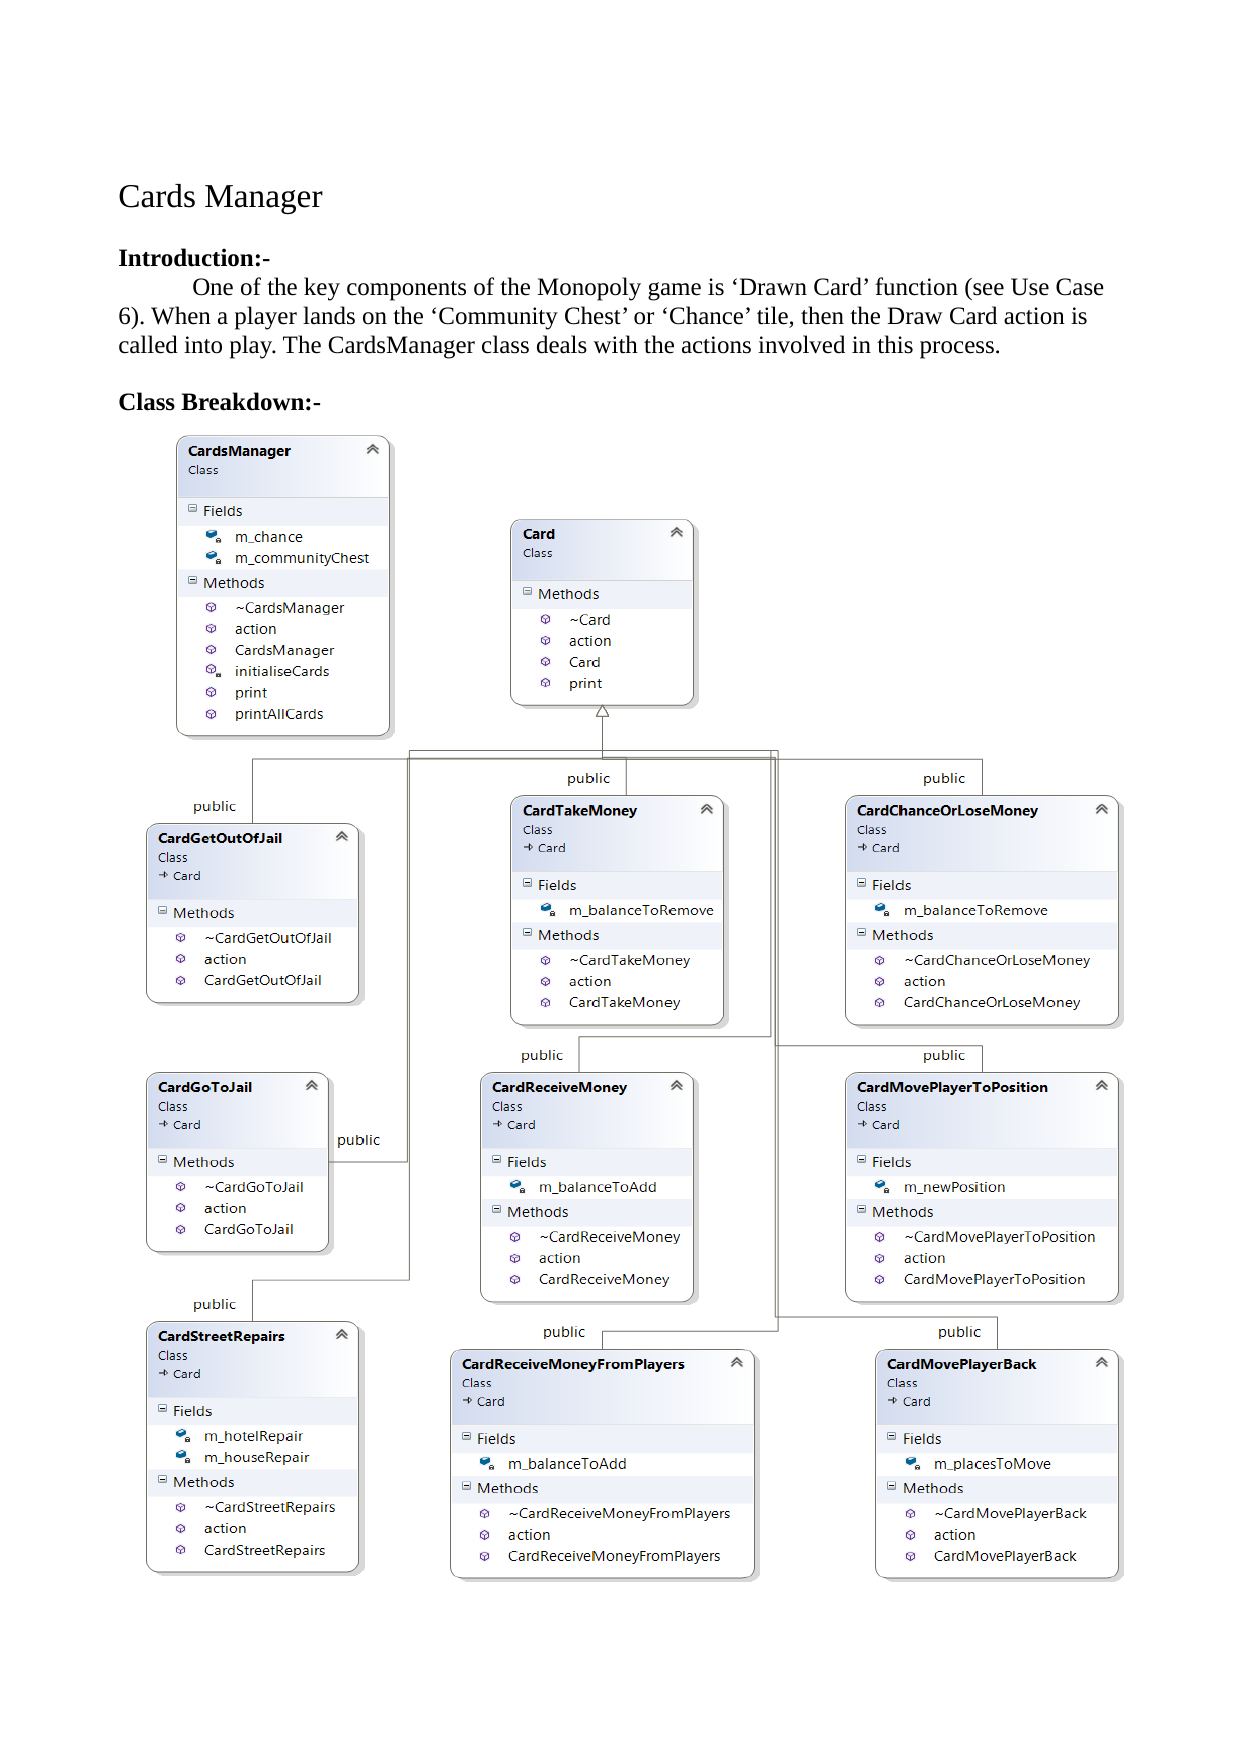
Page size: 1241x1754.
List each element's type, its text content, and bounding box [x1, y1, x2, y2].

text Class Breakdown:- [118, 387, 1122, 416]
picture [134, 425, 1130, 1588]
text One of the key components of the Monopoly game is ‘Drawn Card’ function (see Use Case 6). When a player lands on the ‘Community Chest’ or ‘Chance’ tile, then the Draw Card action is called into play. The CardsManager class deals with the actions involved in this process. [118, 272, 1122, 358]
text Introduction:- [118, 243, 1122, 272]
text Cards Manager [118, 176, 1122, 215]
